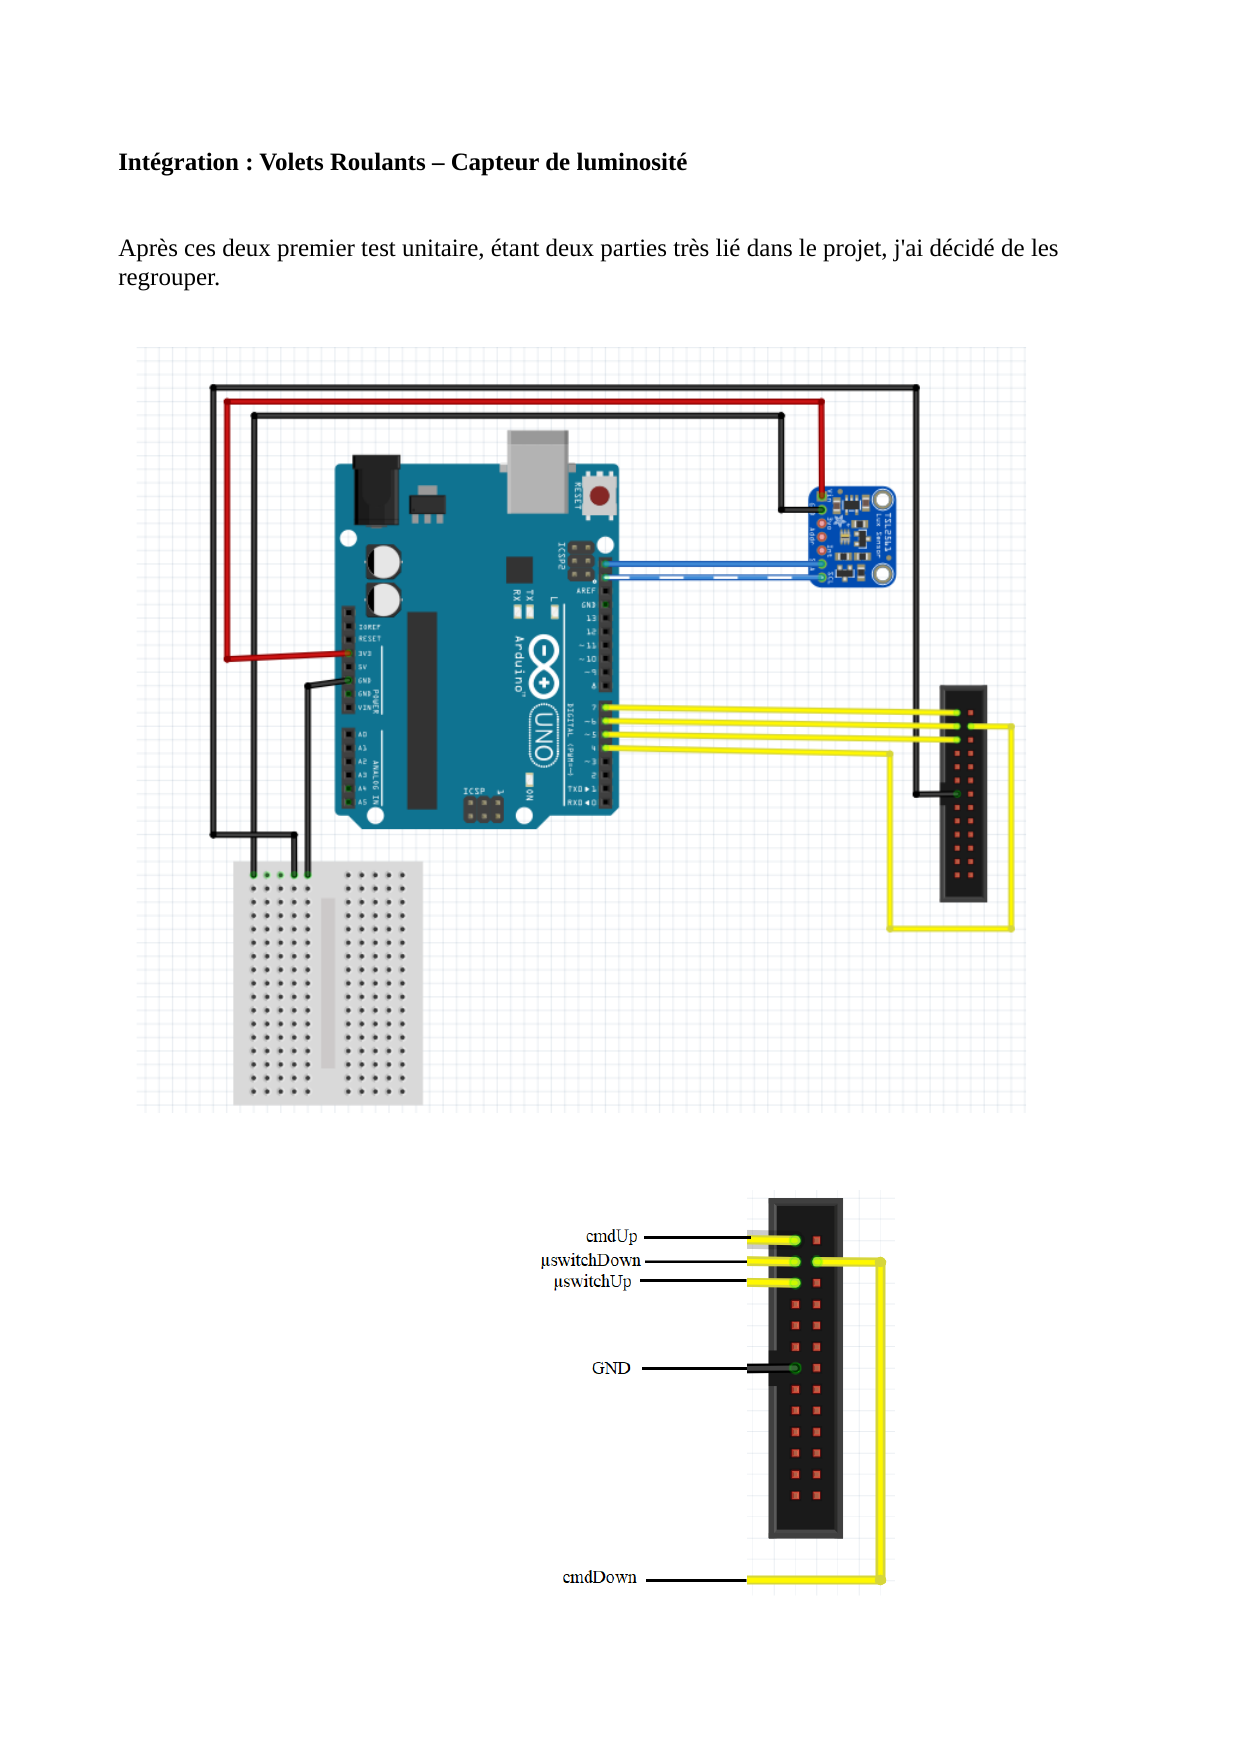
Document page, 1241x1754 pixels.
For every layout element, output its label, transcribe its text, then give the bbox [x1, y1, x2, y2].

text Intégration : Volets Roulants – Capteur de luminosité [118, 147, 1122, 176]
picture [136, 347, 1027, 1113]
picture [533, 1175, 1045, 1754]
text Après ces deux premier test unitaire, étant deux parties très lié dans le projet, j'ai décidé de les regrouper. [118, 233, 1122, 291]
